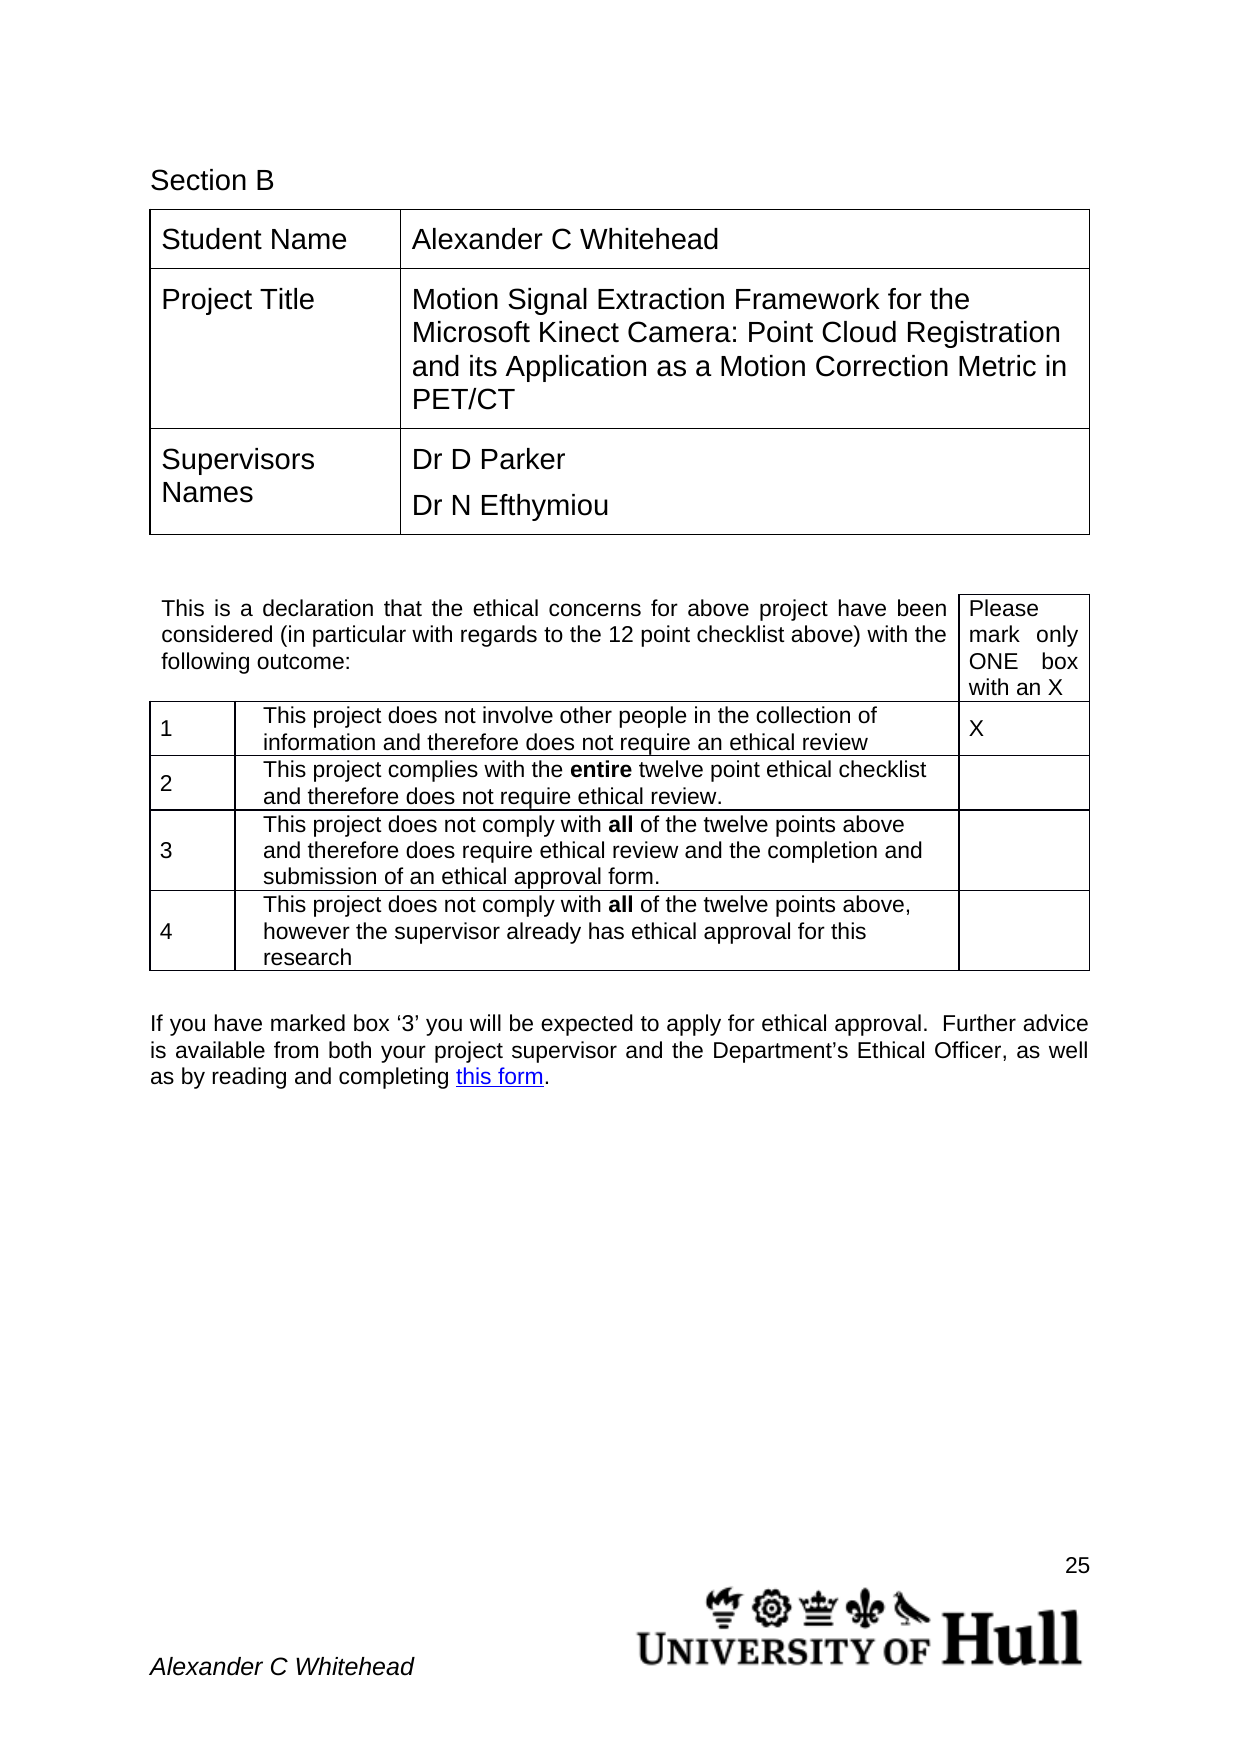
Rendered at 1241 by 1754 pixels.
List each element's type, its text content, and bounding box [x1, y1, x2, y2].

table_cell 4 [151, 891, 234, 970]
text If you have marked box ‘3’ you will be expected to apply for ethical approval. Further advice is available from both your project supervisor and the Department’s Ethical Officer, as well as by reading and completing this form. [150, 1010, 1090, 1089]
table_cell Project Title [151, 269, 400, 428]
table_header Please mark only ONE box with an X [960, 595, 1089, 701]
table_cell This project does not involve other people in the collection of information and therefore does not require an ethical review [236, 702, 958, 755]
table_header This is a declaration that the ethical concerns for above project have been considered (in particular with regards to the 12 point checklist above) with the following outcome: [150, 594, 958, 701]
table_cell This project complies with the entire twelve point ethical checklist and therefore does not require ethical review. [236, 756, 958, 809]
table_cell Supervisors Names [151, 429, 400, 534]
table_cell Dr D Parker Dr N Efthymiou [401, 429, 1089, 534]
table_cell Motion Signal Extraction Framework for the Microsoft Kinect Camera: Point Cloud Registration and its Application as a Motion Correction Metric in PET/CT [401, 269, 1089, 428]
table_header Student Name [151, 210, 400, 268]
table_cell This project does not comply with all of the twelve points above and therefore does require ethical review and the completion and submission of an ethical approval form. [236, 811, 958, 890]
table_cell [960, 756, 1089, 809]
table_cell This project does not comply with all of the twelve points above, however the supervisor already has ethical approval for this research [236, 891, 958, 970]
subtitle Section B [150, 162, 1090, 196]
table_cell 2 [151, 756, 234, 809]
table_cell 1 [151, 702, 234, 755]
table_header Alexander C Whitehead [401, 210, 1089, 268]
table_cell X [960, 702, 1089, 755]
picture [630, 1578, 1091, 1675]
table_cell 3 [151, 811, 234, 890]
table_cell [960, 891, 1089, 970]
table_cell [960, 811, 1089, 890]
